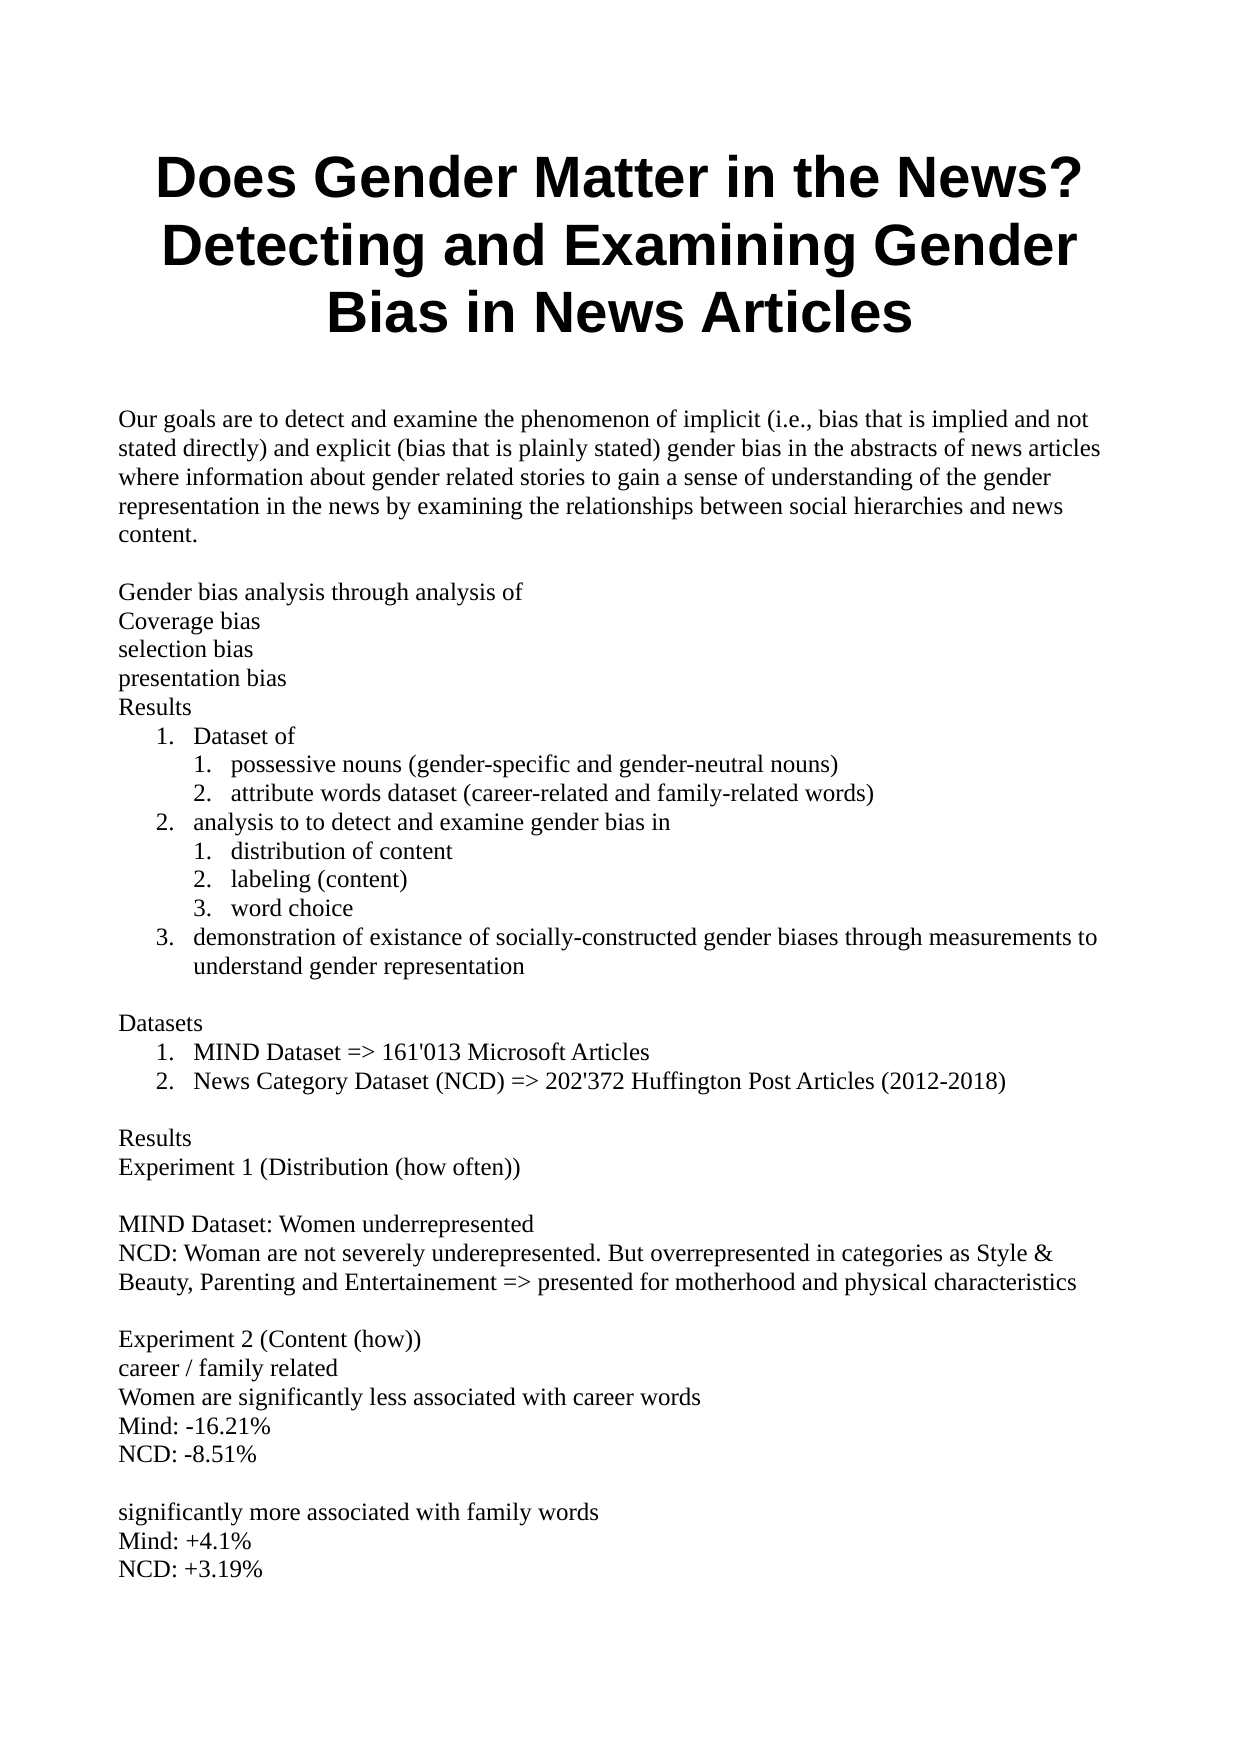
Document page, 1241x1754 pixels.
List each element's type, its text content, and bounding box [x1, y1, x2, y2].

text Our goals are to detect and examine the phenomenon of implicit (i.e., bias that is implied and not stated directly) and explicit (bias that is plainly stated) gender bias in the abstracts of news articles where information about gender related stories to gain a sense of understanding of the gender representation in the news by examining the relationships between social hierarchies and news content. [118, 404, 1122, 548]
text NCD: +3.19% [118, 1554, 1122, 1583]
list attribute words dataset (career-related and family-related words) [193, 778, 1122, 807]
text career / family related [118, 1353, 1122, 1382]
list possessive nouns (gender-specific and gender-neutral nouns) [193, 749, 1122, 778]
text Experiment 2 (Content (how)) [118, 1324, 1122, 1353]
text presentation bias [118, 663, 1122, 692]
title Does Gender Matter in the News? Detecting and Examining Gender Bias in News Articles [118, 143, 1122, 344]
text Women are significantly less associated with career words [118, 1382, 1122, 1411]
text Mind: -16.21% [118, 1411, 1122, 1439]
text Mind: +4.1% [118, 1526, 1122, 1554]
text MIND Dataset: Women underrepresented [118, 1209, 1122, 1238]
text Results [118, 692, 1122, 721]
list analysis to to detect and examine gender bias in [156, 807, 1122, 836]
text Experiment 1 (Distribution (how often)) [118, 1152, 1122, 1181]
list MIND Dataset => 161'013 Microsoft Articles [156, 1037, 1122, 1066]
list News Category Dataset (NCD) => 202'372 Huffington Post Articles (2012-2018) [156, 1066, 1122, 1094]
list word choice [193, 893, 1122, 922]
text selection bias [118, 634, 1122, 663]
text significantly more associated with family words [118, 1497, 1122, 1526]
text Datasets [118, 1008, 1122, 1037]
list demonstration of existance of socially-constructed gender biases through measurements to understand gender representation [156, 922, 1122, 979]
text Coverage bias [118, 606, 1122, 634]
text NCD: -8.51% [118, 1439, 1122, 1468]
list distribution of content [193, 836, 1122, 864]
list labeling (content) [193, 864, 1122, 893]
list Dataset of [156, 721, 1122, 749]
text Results [118, 1123, 1122, 1152]
text NCD: Woman are not severely underepresented. But overrepresented in categories as Style & Beauty, Parenting and Entertainement => presented for motherhood and physical characteristics [118, 1238, 1122, 1296]
text Gender bias analysis through analysis of [118, 577, 1122, 606]
